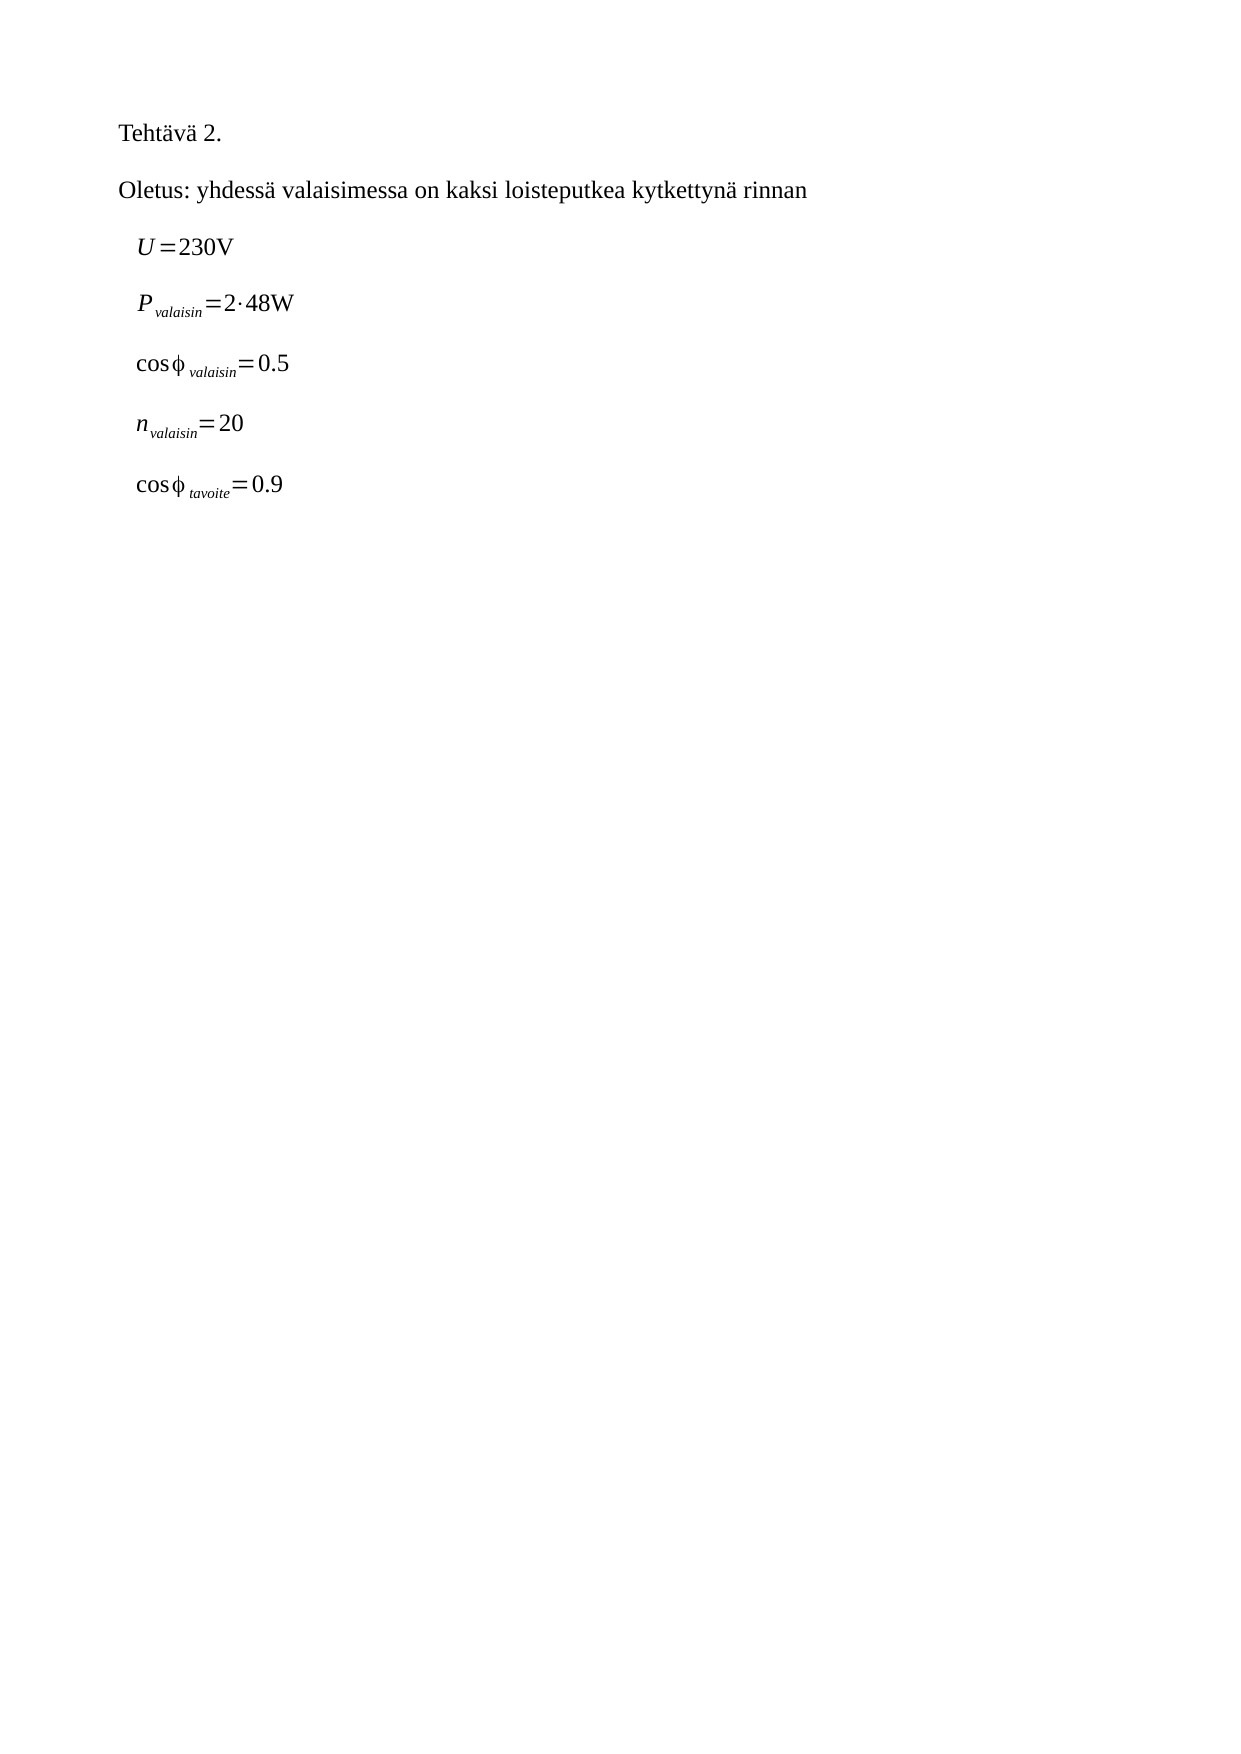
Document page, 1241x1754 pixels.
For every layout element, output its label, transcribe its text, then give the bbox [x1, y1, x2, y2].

text Oletus: yhdessä valaisimessa on kaksi loisteputkea kytkettynä rinnan [118, 176, 1122, 204]
text Tehtävä 2. [118, 118, 1122, 147]
